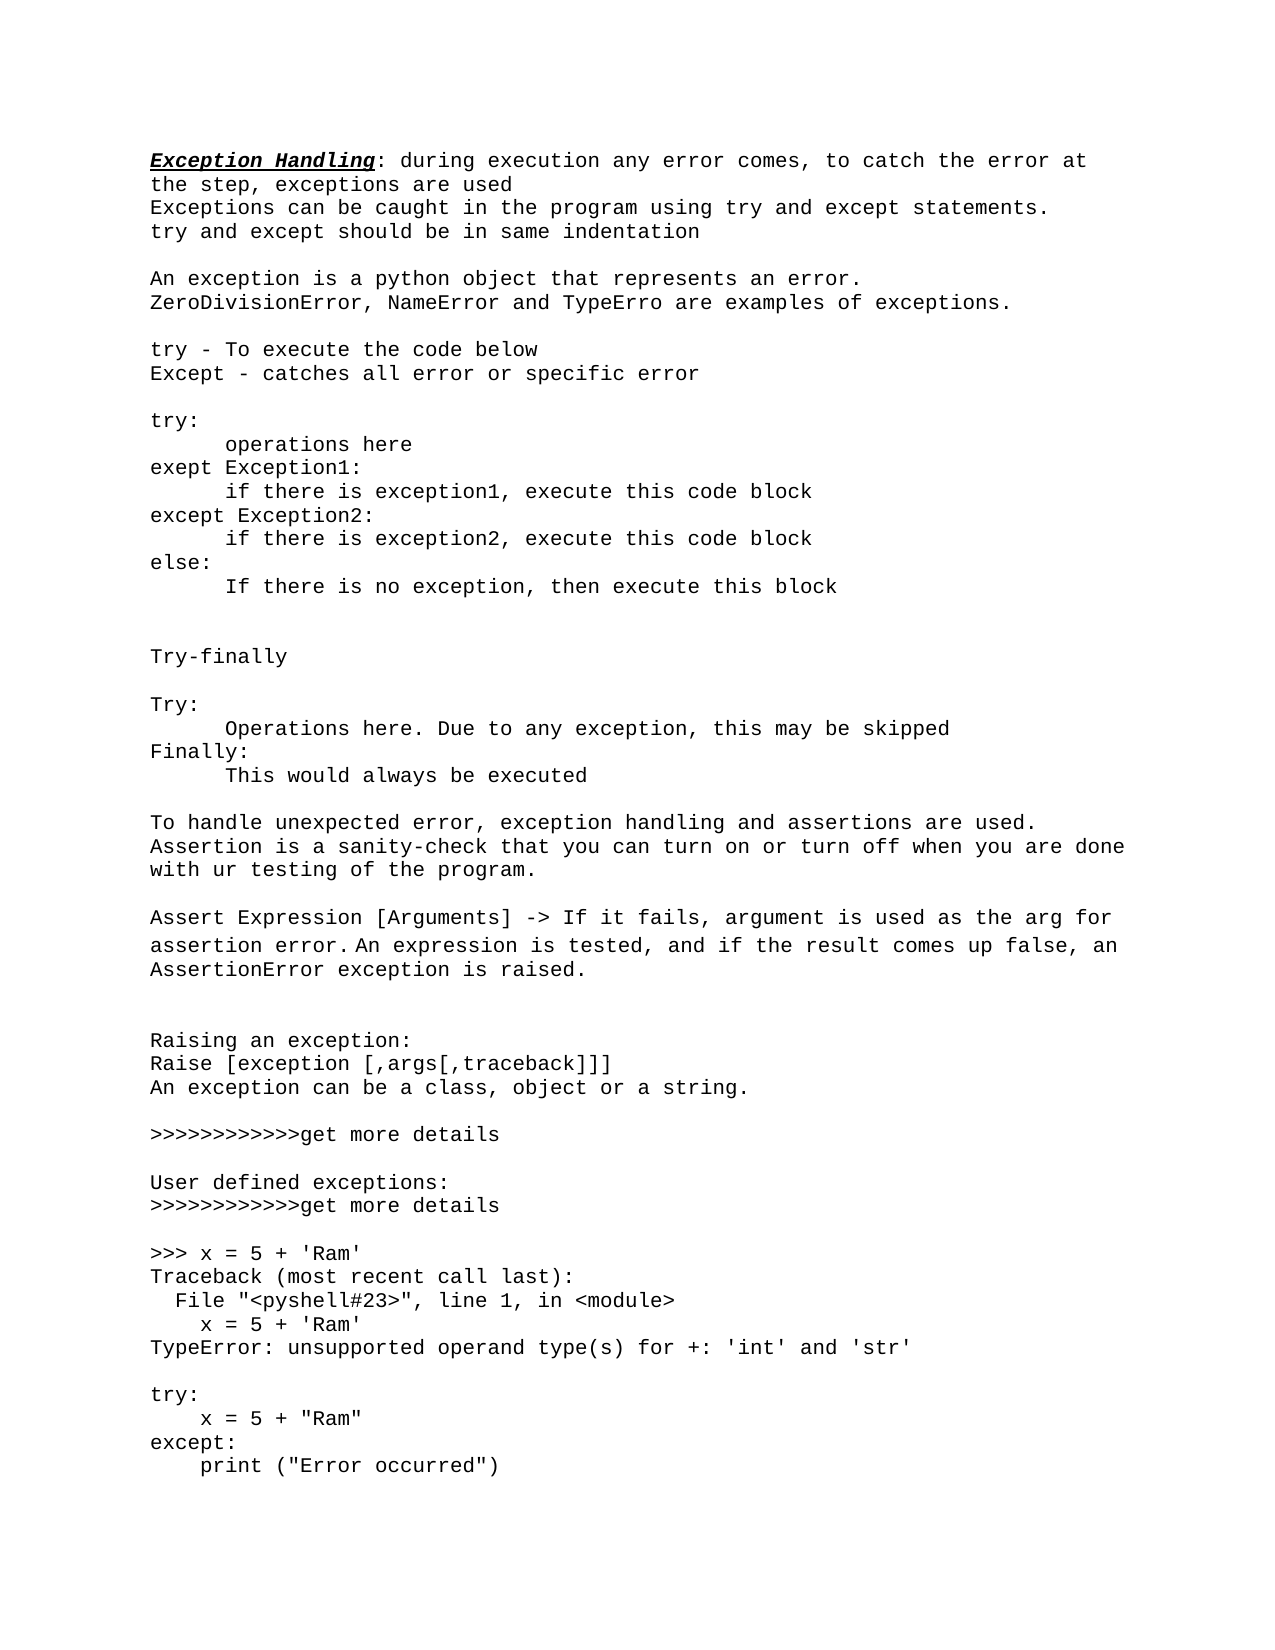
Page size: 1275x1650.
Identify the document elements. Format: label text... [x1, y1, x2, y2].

text x = 5 + "Ram" [150, 1408, 1125, 1432]
text exept Exception1: [150, 457, 1125, 481]
text Try-finally [150, 647, 1125, 670]
text File "<pyshell#23>", line 1, in <module> [150, 1290, 1125, 1313]
text Operations here. Due to any exception, this may be skipped [150, 717, 1125, 741]
text User defined exceptions: [150, 1172, 1125, 1195]
text except: [150, 1432, 1125, 1455]
text try: [150, 410, 1125, 434]
text Assert Expression [Arguments] -> If it fails, argument is used as the arg for assertion error. An expression is tested, and if the result comes up false, an AssertionError exception is raised. [150, 907, 1125, 982]
text x = 5 + 'Ram' [150, 1313, 1125, 1337]
text TypeError: unsupported operand type(s) for +: 'int' and 'str' [150, 1337, 1125, 1361]
text If there is no exception, then execute this block [150, 576, 1125, 599]
text Exceptions can be caught in the program using try and except statements. [150, 197, 1125, 221]
text An exception is a python object that represents an error. [150, 268, 1125, 292]
text operations here [150, 434, 1125, 457]
text An exception can be a class, object or a string. [150, 1077, 1125, 1101]
text else: [150, 552, 1125, 576]
text Finally: [150, 741, 1125, 765]
text Raise [exception [,args[,traceback]]] [150, 1053, 1125, 1077]
text >>>>>>>>>>>>get more details [150, 1124, 1125, 1148]
text try: [150, 1384, 1125, 1408]
text try and except should be in same indentation [150, 221, 1125, 244]
text try - To execute the code below [150, 339, 1125, 363]
text Exception Handling: during execution any error comes, to catch the error at the step, exceptions are used [150, 150, 1125, 197]
text To handle unexpected error, exception handling and assertions are used. [150, 812, 1125, 836]
text Traceback (most recent call last): [150, 1266, 1125, 1290]
text Assertion is a sanity-check that you can turn on or turn off when you are done with ur testing of the program. [150, 836, 1125, 883]
text if there is exception1, execute this code block [150, 481, 1125, 505]
text This would always be executed [150, 765, 1125, 788]
text Try: [150, 694, 1125, 717]
text if there is exception2, execute this code block [150, 528, 1125, 552]
text Raising an exception: [150, 1030, 1125, 1053]
text print ("Error occurred") [150, 1455, 1125, 1479]
text Except - catches all error or specific error [150, 363, 1125, 386]
text >>>>>>>>>>>>get more details [150, 1195, 1125, 1219]
text >>> x = 5 + 'Ram' [150, 1243, 1125, 1266]
text except Exception2: [150, 505, 1125, 528]
text ZeroDivisionError, NameError and TypeErro are examples of exceptions. [150, 292, 1125, 316]
